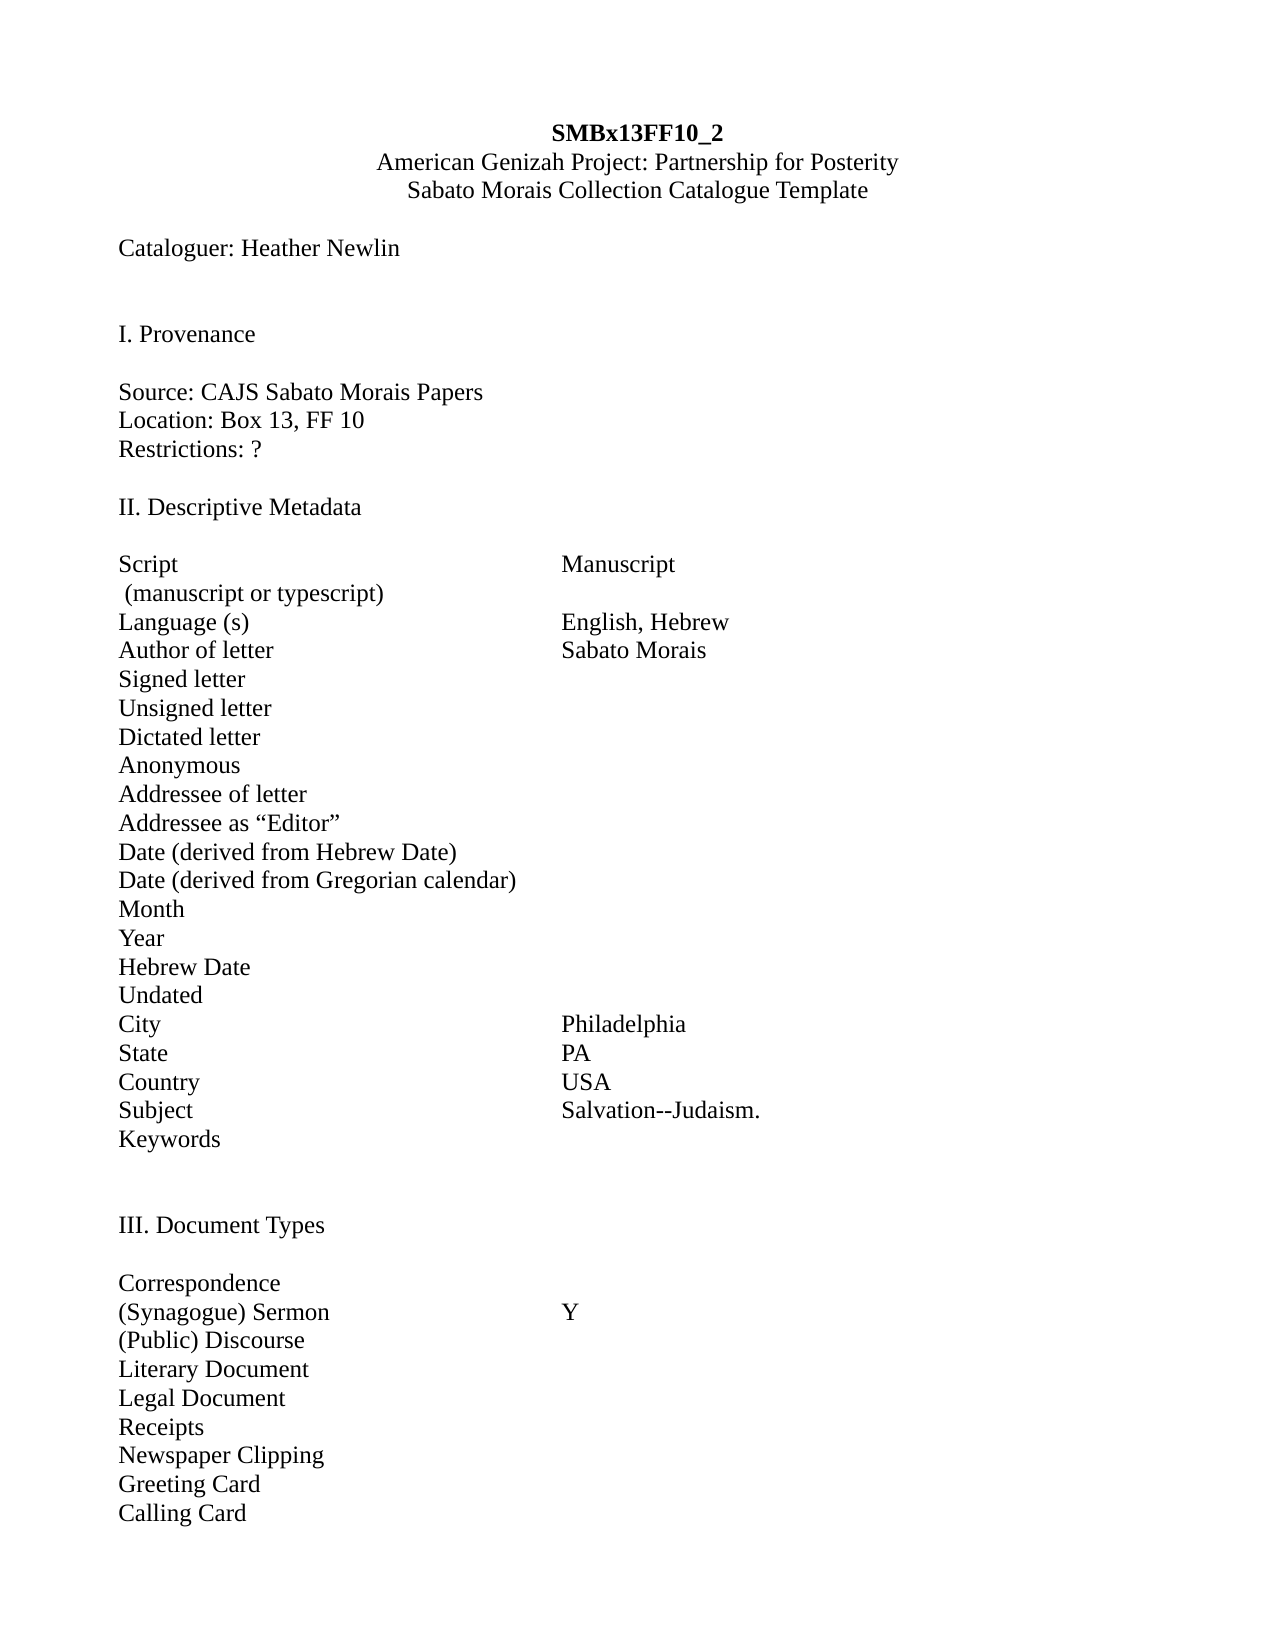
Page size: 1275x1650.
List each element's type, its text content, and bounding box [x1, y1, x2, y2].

text Month [118, 894, 1157, 923]
text Correspondence [118, 1268, 1157, 1297]
text (manuscript or typescript) [118, 578, 1157, 607]
text Script Manuscript [118, 549, 1157, 578]
text Receipts [118, 1412, 1157, 1441]
text Legal Document [118, 1383, 1157, 1412]
text III. Document Types [118, 1211, 1157, 1239]
text Source: CAJS Sabato Morais Papers [118, 377, 1157, 406]
text Newspaper Clipping [118, 1441, 1157, 1469]
text Keywords [118, 1124, 1157, 1153]
text I. Provenance [118, 319, 1157, 348]
text Unsigned letter [118, 693, 1157, 722]
text Author of letter Sabato Morais [118, 636, 1157, 664]
text Sabato Morais Collection Catalogue Template [118, 176, 1157, 204]
text Language (s) English, Hebrew [118, 607, 1157, 636]
text SMBx13FF10_2 [118, 118, 1157, 147]
text Undated [118, 981, 1157, 1009]
text City Philadelphia [118, 1009, 1157, 1038]
text Literary Document [118, 1354, 1157, 1383]
text Date (derived from Gregorian calendar) [118, 866, 1157, 894]
text Location: Box 13, FF 10 [118, 406, 1157, 434]
text Country USA [118, 1067, 1157, 1096]
text (Synagogue) Sermon Y [118, 1297, 1157, 1326]
text Signed letter [118, 664, 1157, 693]
text Greeting Card [118, 1469, 1157, 1498]
text American Genizah Project: Partnership for Posterity [118, 147, 1157, 176]
text Anonymous [118, 751, 1157, 779]
text Year [118, 923, 1157, 952]
text Subject Salvation--Judaism. [118, 1096, 1157, 1124]
text Calling Card [118, 1498, 1157, 1527]
text Date (derived from Hebrew Date) [118, 837, 1157, 866]
text Addressee of letter [118, 779, 1157, 808]
text (Public) Discourse [118, 1326, 1157, 1354]
text Restrictions: ? [118, 434, 1157, 463]
text Dictated letter [118, 722, 1157, 751]
text Addressee as “Editor” [118, 808, 1157, 837]
text Hebrew Date [118, 952, 1157, 981]
text II. Descriptive Metadata [118, 492, 1157, 521]
text Cataloguer: Heather Newlin [118, 233, 1157, 262]
text State PA [118, 1038, 1157, 1067]
